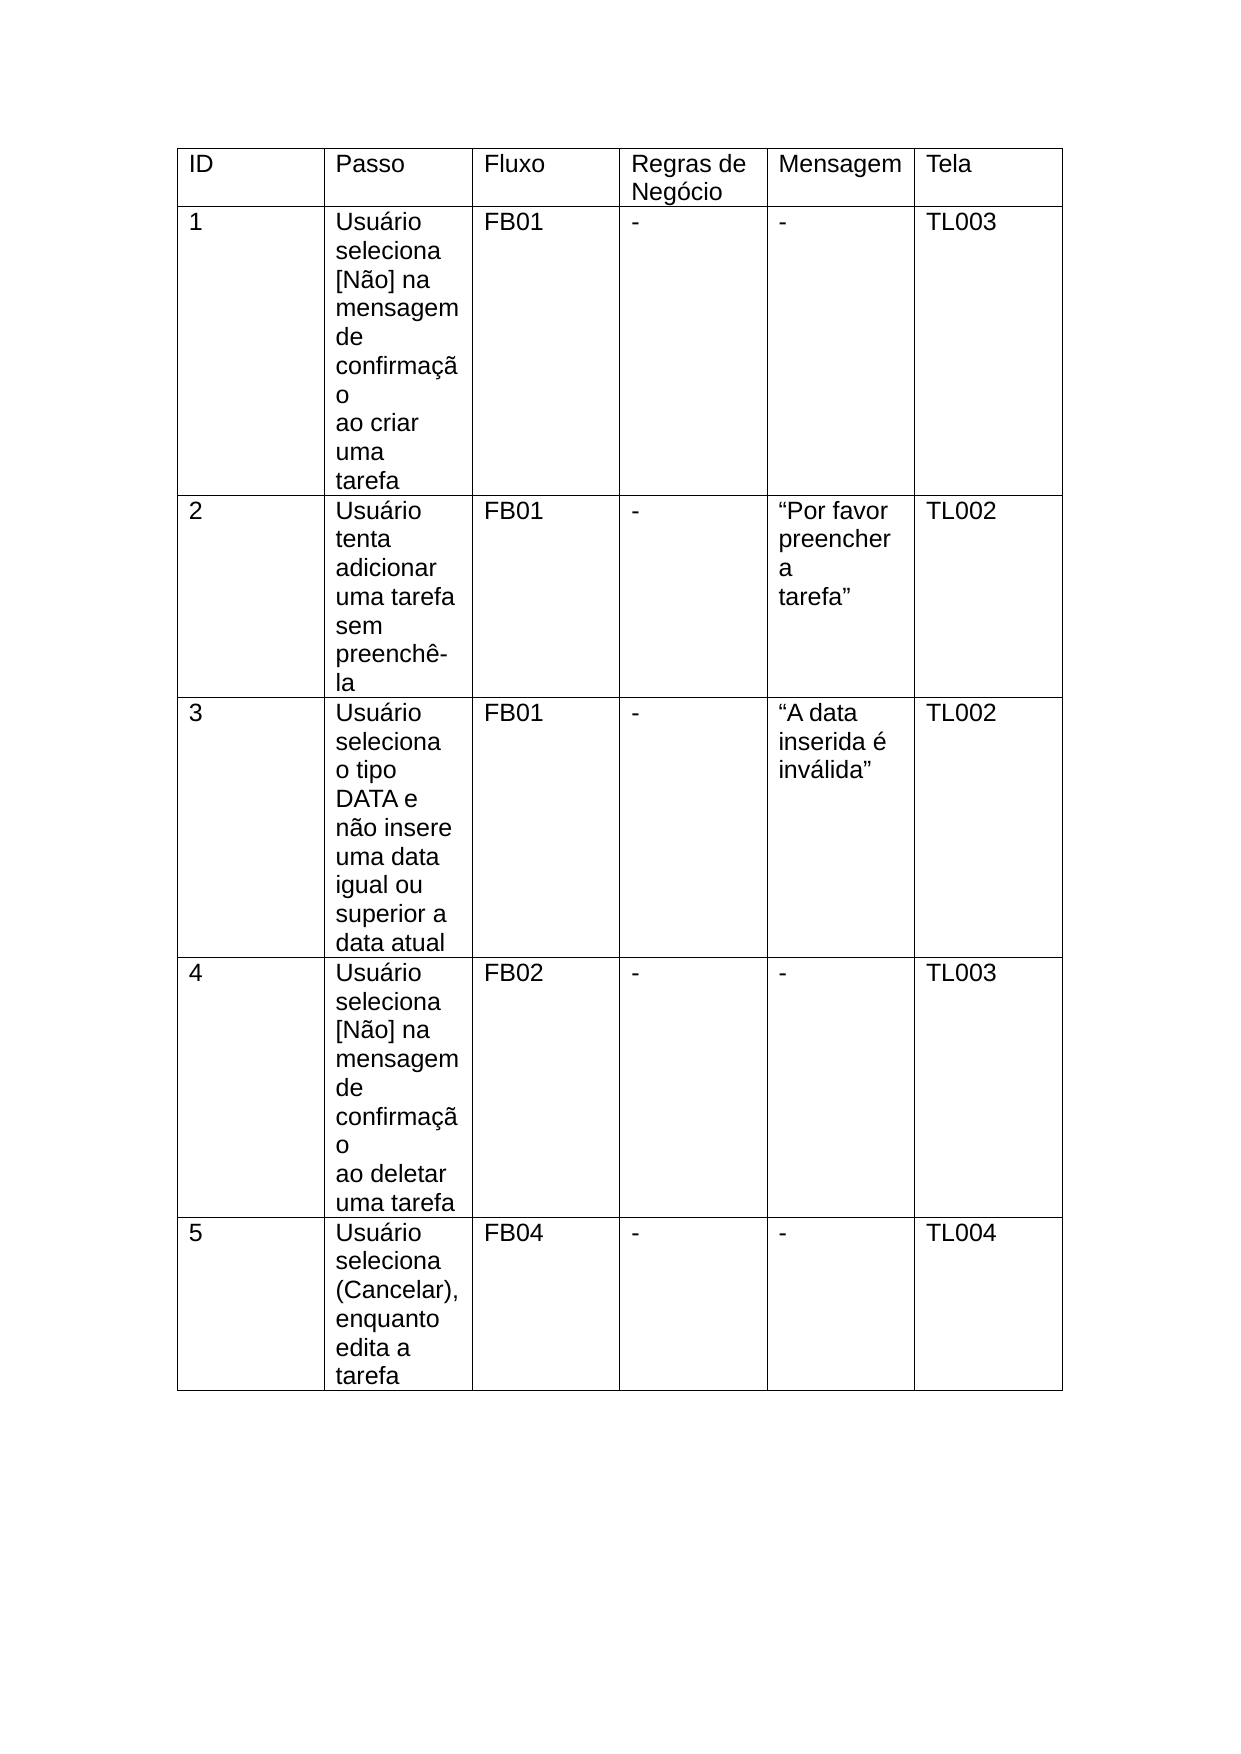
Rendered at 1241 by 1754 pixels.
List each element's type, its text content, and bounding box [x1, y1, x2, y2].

table_cell - [620, 958, 767, 1217]
table_cell 3 [178, 698, 324, 957]
table_cell 2 [178, 496, 324, 697]
table_cell - [768, 1218, 914, 1390]
table_cell FB01 [473, 698, 619, 957]
table_cell - [620, 698, 767, 957]
table_header ID [178, 149, 324, 206]
table_cell - [768, 207, 914, 495]
table_cell Usuário tenta adicionar uma tarefa sem preenchê-la [325, 496, 472, 697]
table_cell FB01 [473, 207, 619, 495]
table_cell FB01 [473, 496, 619, 697]
table_cell Usuário seleciona [Não] na mensagem de confirmação ao deletar uma tarefa [325, 958, 472, 1217]
table_header Passo [325, 149, 472, 206]
table_cell TL002 [915, 698, 1062, 957]
table_cell 1 [178, 207, 324, 495]
table_cell - [620, 496, 767, 697]
table_cell TL003 [915, 958, 1062, 1217]
table_cell - [768, 958, 914, 1217]
table_cell Usuário seleciona [Não] na mensagem de confirmação ao criar uma tarefa [325, 207, 472, 495]
table_header Tela [915, 149, 1062, 206]
table_cell TL002 [915, 496, 1062, 697]
table_header Regras de Negócio [620, 149, 767, 206]
table_cell - [620, 1218, 767, 1390]
table_cell - [620, 207, 767, 495]
table_cell “Por favor preencher a tarefa” [768, 496, 914, 697]
table_cell FB04 [473, 1218, 619, 1390]
table_cell 4 [178, 958, 324, 1217]
table_cell TL004 [915, 1218, 1062, 1390]
table_header Mensagem [768, 149, 914, 206]
table_cell Usuário seleciona o tipo DATA e não insere uma data igual ou superior a data atual [325, 698, 472, 957]
table_cell TL003 [915, 207, 1062, 495]
table_cell Usuário seleciona (Cancelar), enquanto edita a tarefa [325, 1218, 472, 1390]
table_cell 5 [178, 1218, 324, 1390]
table_header Fluxo [473, 149, 619, 206]
table_cell FB02 [473, 958, 619, 1217]
table_cell “A data inserida é inválida” [768, 698, 914, 957]
